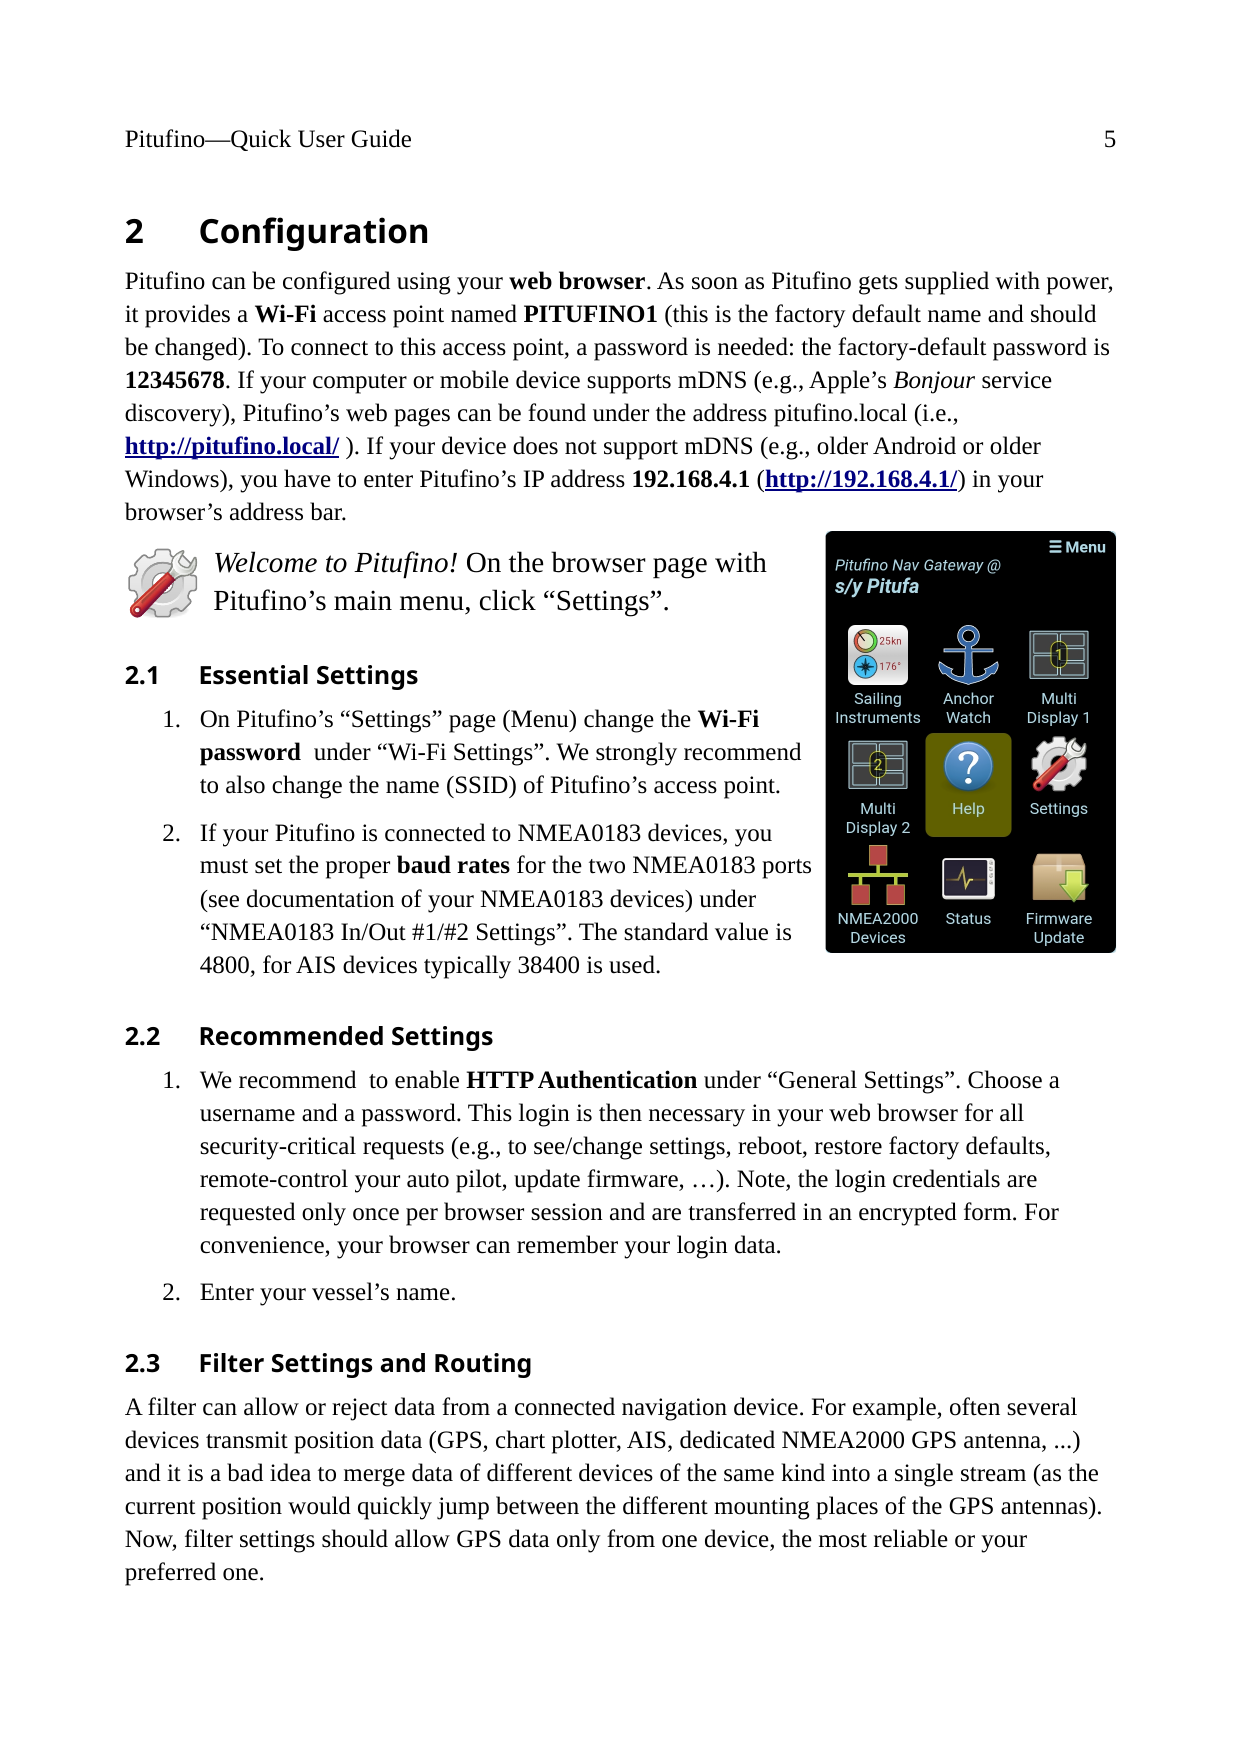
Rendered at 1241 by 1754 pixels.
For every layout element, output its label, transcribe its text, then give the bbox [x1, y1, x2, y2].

text Pitufino can be configured using your web browser. As soon as Pitufino gets supplied with power, it provides a Wi-Fi access point named PITUFINO1 (this is the factory default name and should be changed). To connect to this access point, a password is needed: the factory-default password is 12345678. If your computer or mobile device supports mDNS (e.g., Apple’s Bonjour service discovery), Pitufino’s web pages can be found under the address pitufino.local (i.e., http://pitufino.local/ ). If your device does not support mDNS (e.g., older Android or older Windows), you have to enter Pitufino’s IP address 192.168.4.1 (http://192.168.4.1/) in your browser’s address bar. [124, 266, 1116, 526]
text Welcome to Pitufino! On the browser page with Pitufino’s main menu, click “Settings”. [124, 545, 825, 617]
subtitle Recommended Settings [124, 1018, 1116, 1052]
list We recommend to enable HTTP Authentication under “General Settings”. Choose a username and a password. This login is then necessary in your web browser for all security-critical requests (e.g., to see/change settings, reboot, restore factory defaults, remote-control your auto pilot, update firmware, …). Note, the login credentials are requested only once per browser session and are transferred in an encrypted form. For convenience, your browser can remember your login data. [162, 1065, 1116, 1258]
list If your Pitufino is connected to NMEA0183 devices, you must set the proper baud rates for the two NMEA0183 ports (see documentation of your NMEA0183 devices) under “NMEA0183 In/Out #1/#2 Settings”. The standard value is 4800, for AIS devices typically 38400 is used. [162, 818, 1116, 978]
list Enter your vessel’s name. [162, 1277, 1116, 1306]
text A filter can allow or reject data from a connected navigation device. For example, often several devices transmit position data (GPS, chart plotter, AIS, dedicated NMEA2000 GPS antenna, ...) and it is a bad idea to merge data of different devices of the same kind into a single stream (as the current position would quickly jump between the different mounting places of the GPS antennas). Now, filter settings should allow GPS data only from one device, the most reliable or your preferred one. [124, 1392, 1116, 1586]
list On Pitufino’s “Settings” page (Menu) change the Wi-Fi password under “Wi-Fi Settings”. We strongly recommend to also change the name (SSID) of Pitufino’s access point. [162, 704, 825, 799]
picture [825, 531, 1117, 953]
subtitle Filter Settings and Routing [124, 1346, 1116, 1380]
subtitle Configuration [124, 208, 1116, 254]
subtitle Essential Settings [124, 657, 825, 691]
